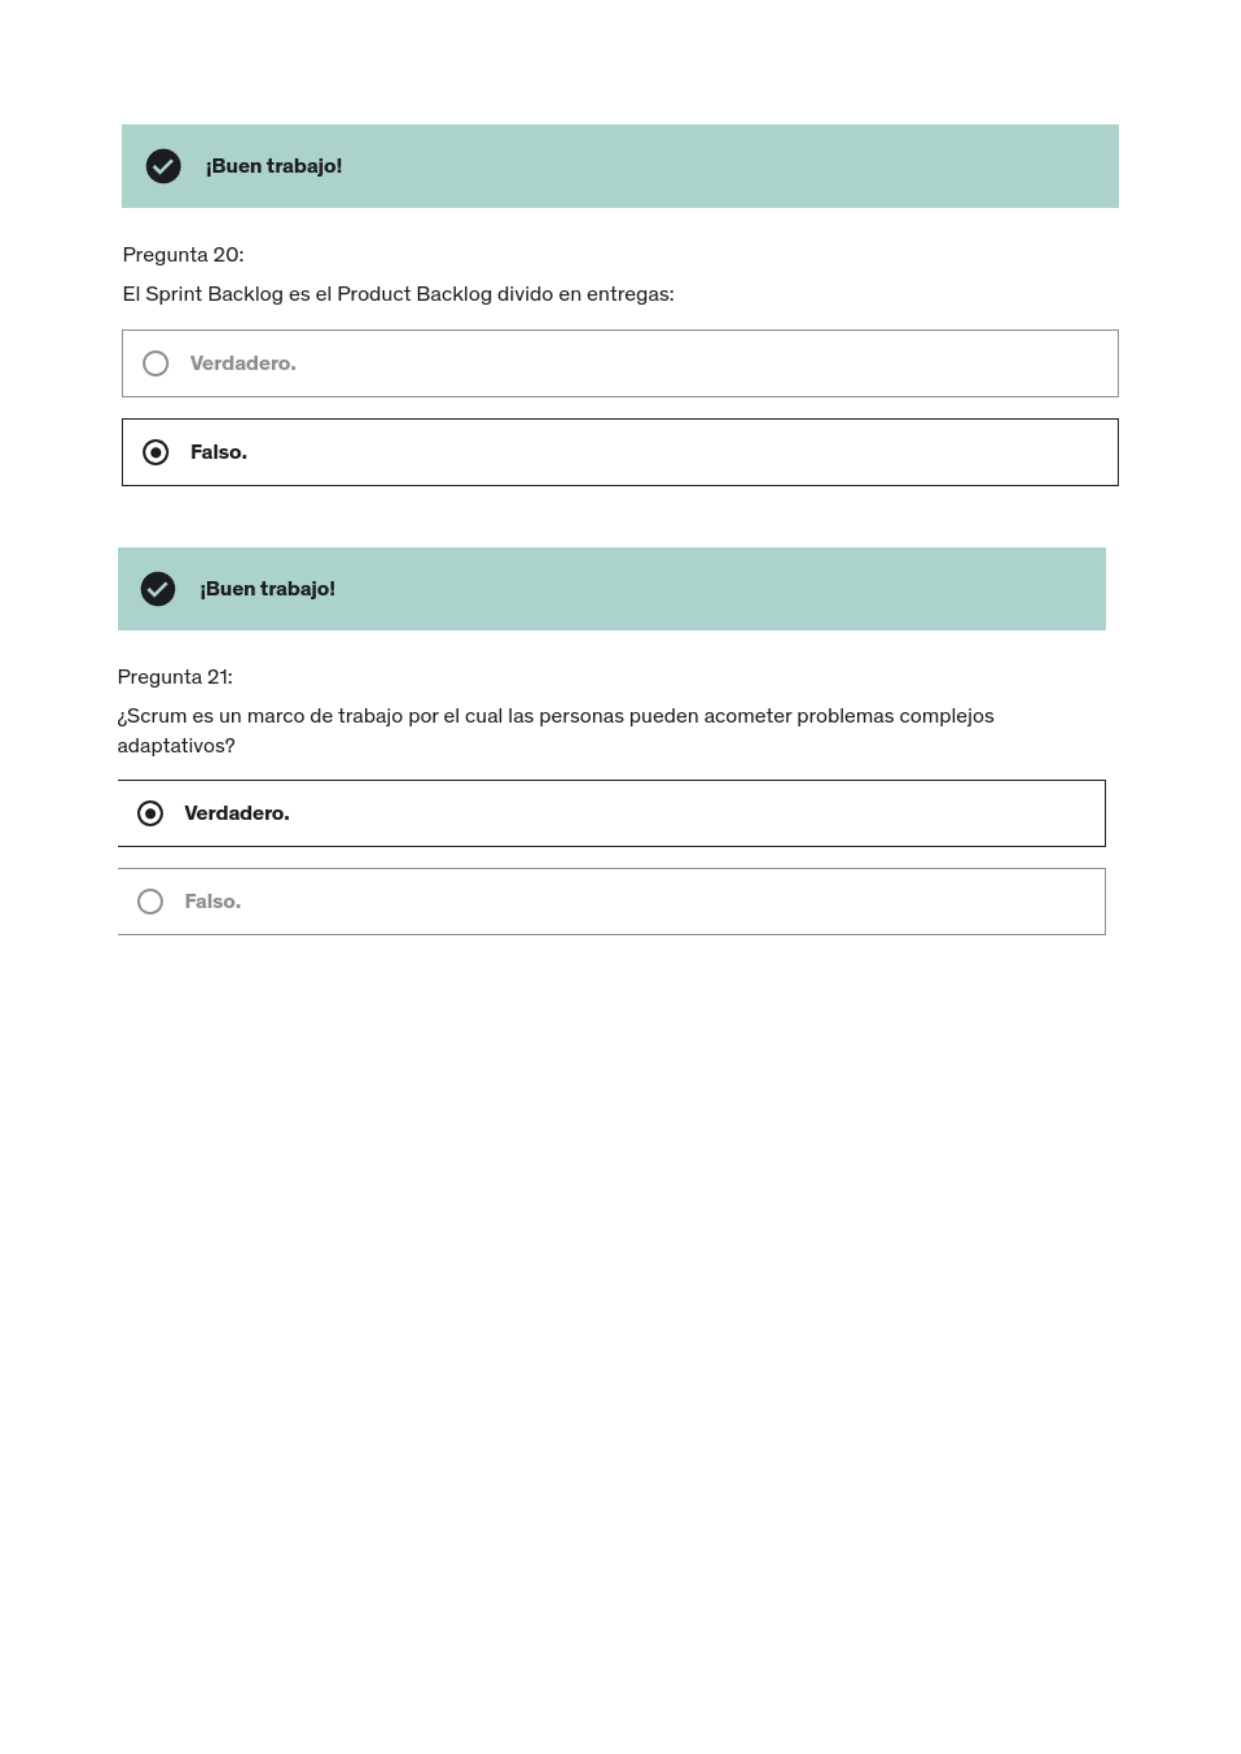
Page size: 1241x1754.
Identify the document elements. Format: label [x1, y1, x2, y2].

picture [118, 118, 1123, 489]
picture [118, 545, 1123, 951]
